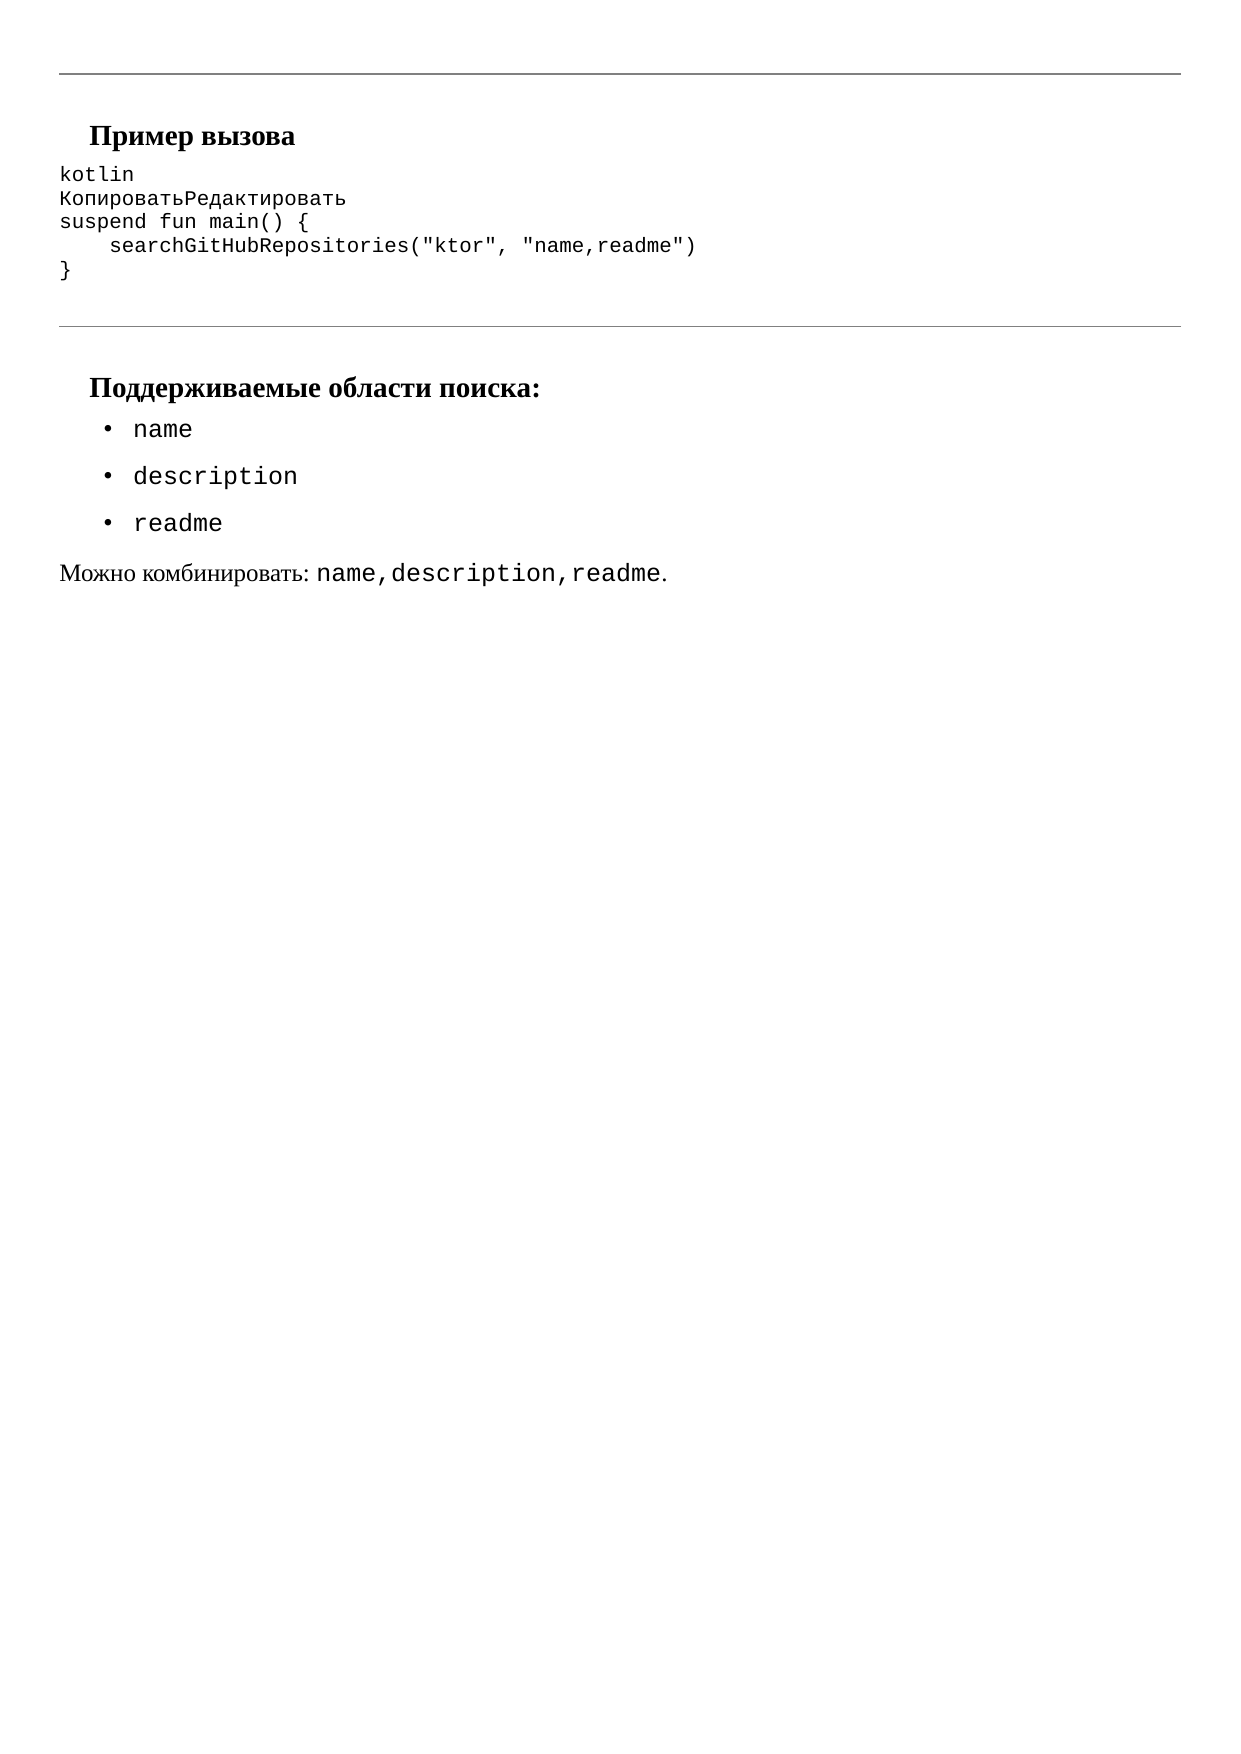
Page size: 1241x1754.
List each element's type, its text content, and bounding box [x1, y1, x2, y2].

text КопироватьРедактировать [59, 188, 1181, 211]
subtitle 📌 Поддерживаемые области поиска: [59, 371, 1181, 404]
list description [103, 464, 1181, 492]
list name [103, 417, 1181, 445]
text suspend fun main() { [59, 211, 1181, 235]
text Можно комбинировать: name,description,readme. [59, 558, 1181, 589]
text kotlin [59, 164, 1181, 188]
subtitle 🧪 Пример вызова [59, 118, 1181, 151]
list readme [103, 511, 1181, 539]
text searchGitHubRepositories("ktor", "name,readme") [59, 235, 1181, 258]
text } [59, 258, 1181, 282]
